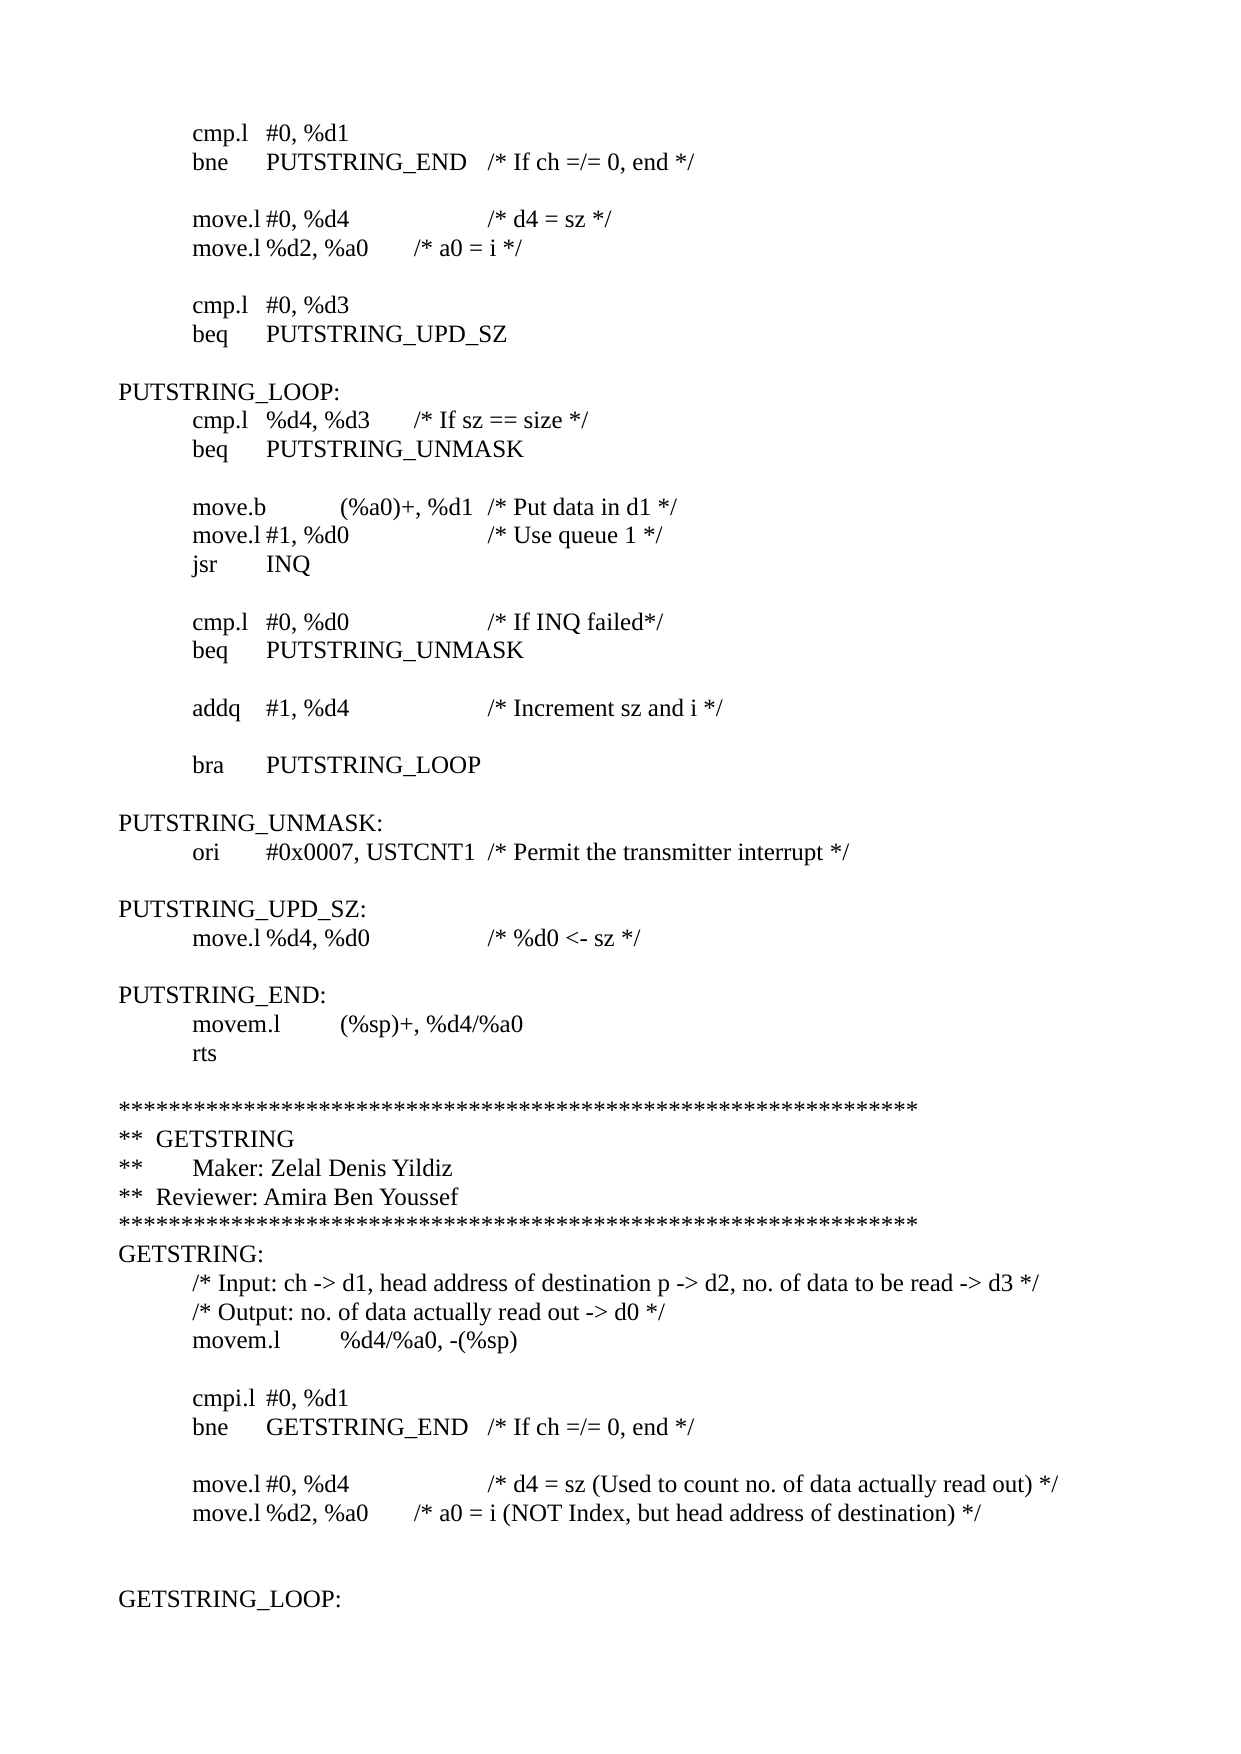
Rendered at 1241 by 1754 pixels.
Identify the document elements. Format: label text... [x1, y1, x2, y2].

text bne PUTSTRING_END /* If ch =/= 0, end */ [118, 147, 1122, 176]
text move.l %d4, %d0 /* %d0 <- sz */ [118, 923, 1122, 952]
text /* Output: no. of data actually read out -> d0 */ [118, 1297, 1122, 1326]
text move.b (%a0)+, %d1 /* Put data in d1 */ [118, 492, 1122, 521]
text addq #1, %d4 /* Increment sz and i */ [118, 693, 1122, 722]
text ori #0x0007, USTCNT1 /* Permit the transmitter interrupt */ [118, 837, 1122, 866]
text PUTSTRING_UPD_SZ: [118, 894, 1122, 923]
text move.l %d2, %a0 /* a0 = i */ [118, 233, 1122, 262]
text ** Maker: Zelal Denis Yildiz [118, 1153, 1122, 1182]
text move.l #0, %d4 /* d4 = sz (Used to count no. of data actually read out) */ [118, 1469, 1122, 1498]
text jsr INQ [118, 549, 1122, 578]
text move.l %d2, %a0 /* a0 = i (NOT Index, but head address of destination) */ [118, 1498, 1122, 1527]
text cmp.l #0, %d0 /* If INQ failed*/ [118, 607, 1122, 636]
text beq PUTSTRING_UPD_SZ [118, 319, 1122, 348]
text GETSTRING_LOOP: [118, 1584, 1122, 1613]
text **************************************************************** [118, 1211, 1122, 1239]
text beq PUTSTRING_UNMASK [118, 434, 1122, 463]
text PUTSTRING_END: [118, 981, 1122, 1009]
text rts [118, 1038, 1122, 1067]
text cmp.l #0, %d3 [118, 291, 1122, 319]
text bne GETSTRING_END /* If ch =/= 0, end */ [118, 1412, 1122, 1441]
text GETSTRING: [118, 1239, 1122, 1268]
text cmp.l #0, %d1 [118, 118, 1122, 147]
text **************************************************************** [118, 1096, 1122, 1124]
text PUTSTRING_LOOP: [118, 377, 1122, 406]
text bra PUTSTRING_LOOP [118, 751, 1122, 779]
text PUTSTRING_UNMASK: [118, 808, 1122, 837]
text move.l #0, %d4 /* d4 = sz */ [118, 204, 1122, 233]
text ** GETSTRING [118, 1124, 1122, 1153]
text cmpi.l #0, %d1 [118, 1383, 1122, 1412]
text cmp.l %d4, %d3 /* If sz == size */ [118, 406, 1122, 434]
text move.l #1, %d0 /* Use queue 1 */ [118, 521, 1122, 549]
text ** Reviewer: Amira Ben Youssef [118, 1182, 1122, 1211]
text movem.l %d4/%a0, -(%sp) [118, 1326, 1122, 1354]
text beq PUTSTRING_UNMASK [118, 636, 1122, 664]
text movem.l (%sp)+, %d4/%a0 [118, 1009, 1122, 1038]
text /* Input: ch -> d1, head address of destination p -> d2, no. of data to be read -> d3 */ [118, 1268, 1122, 1297]
